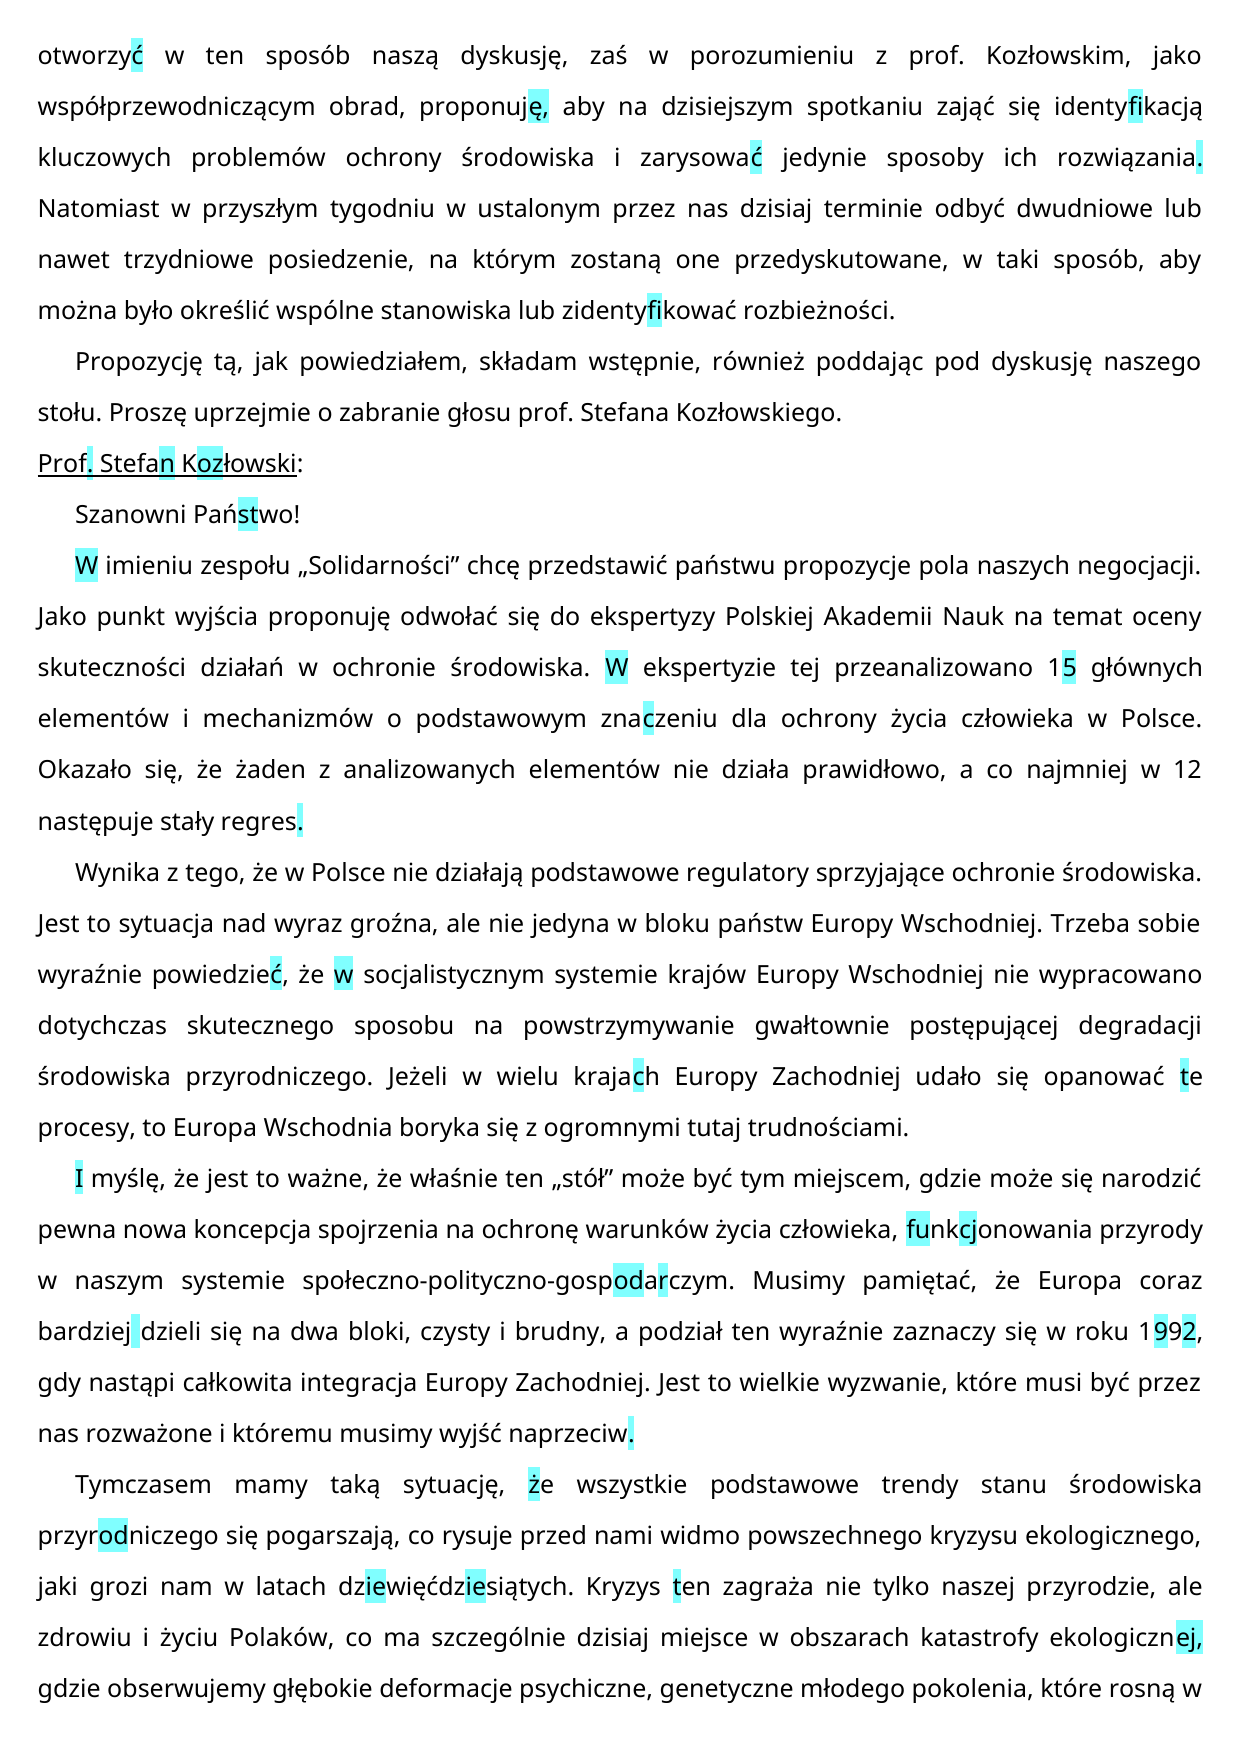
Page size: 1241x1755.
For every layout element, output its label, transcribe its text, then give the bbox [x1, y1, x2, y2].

text Prof. Stefan Kozłowski: [37, 446, 1203, 480]
text otworzyć w ten sposób naszą dyskusję, zaś w porozumieniu z prof. Kozłowskim, jako współprzewodniczącym obrad, proponuję, aby na dzisiejszym spotkaniu zająć się identyfikacją kluczowych problemów ochrony środowiska i zarysować jedynie sposoby ich rozwiązania. Natomiast w przyszłym tygodniu w ustalonym przez nas dzisiaj terminie odbyć dwudniowe lub nawet trzydniowe posiedzenie, na którym zostaną one przedyskutowane, w taki sposób, aby można było określić wspólne stanowiska lub zidentyfikować rozbieżności. [37, 37, 1203, 327]
text Tymczasem mamy taką sytuację, że wszystkie podstawowe trendy stanu środowiska przyrodniczego się pogarszają, co rysuje przed nami widmo powszechnego kryzysu ekologicznego, jaki grozi nam w latach dziewięćdziesiątych. Kryzys ten zagraża nie tylko naszej przyrodzie, ale zdrowiu i życiu Polaków, co ma szczególnie dzisiaj miejsce w obszarach katastrofy ekologicznej, gdzie obserwujemy głębokie deformacje psychiczne, genetyczne młodego pokolenia, które rosną w [37, 1467, 1203, 1705]
text Wynika z tego, że w Polsce nie działają podstawowe regulatory sprzyjające ochronie środowiska. Jest to sytuacja nad wyraz groźna, ale nie jedyna w bloku państw Europy Wschodniej. Trzeba sobie wyraźnie powiedzieć, że w socjalistycznym systemie krajów Europy Wschodniej nie wypracowano dotychczas skutecznego sposobu na powstrzymywanie gwałtownie postępującej degradacji środowiska przyrodniczego. Jeżeli w wielu krajach Europy Zachodniej udało się opanować te procesy, to Europa Wschodnia boryka się z ogromnymi tutaj trudnościami. [37, 854, 1203, 1143]
text Propozycję tą, jak powiedziałem, składam wstępnie, również poddając pod dyskusję naszego stołu. Proszę uprzejmie o zabranie głosu prof. Stefana Kozłowskiego. [37, 344, 1203, 429]
text W imieniu zespołu „Solidarności” chcę przedstawić państwu propozycje pola naszych negocjacji. Jako punkt wyjścia proponuję odwołać się do ekspertyzy Polskiej Akademii Nauk na temat oceny skuteczności działań w ochronie środowiska. W ekspertyzie tej przeanalizowano 15 głównych elementów i mechanizmów o podstawowym znaczeniu dla ochrony życia człowieka w Polsce. Okazało się, że żaden z analizowanych elementów nie działa prawidłowo, a co najmniej w 12 następuje stały regres. [37, 548, 1203, 837]
text Szanowni Państwo! [37, 497, 1203, 531]
text I myślę, że jest to ważne, że właśnie ten „stół” może być tym miejscem, gdzie może się narodzić pewna nowa koncepcja spojrzenia na ochronę warunków życia człowieka, funkcjonowania przyrody w naszym systemie społeczno-polityczno-gospodarczym. Musimy pamiętać, że Europa coraz bardziej dzieli się na dwa bloki, czysty i brudny, a podział ten wyraźnie zaznaczy się w roku 1992, gdy nastąpi całkowita integracja Europy Zachodniej. Jest to wielkie wyzwanie, które musi być przez nas rozważone i któremu musimy wyjść naprzeciw. [37, 1160, 1203, 1450]
